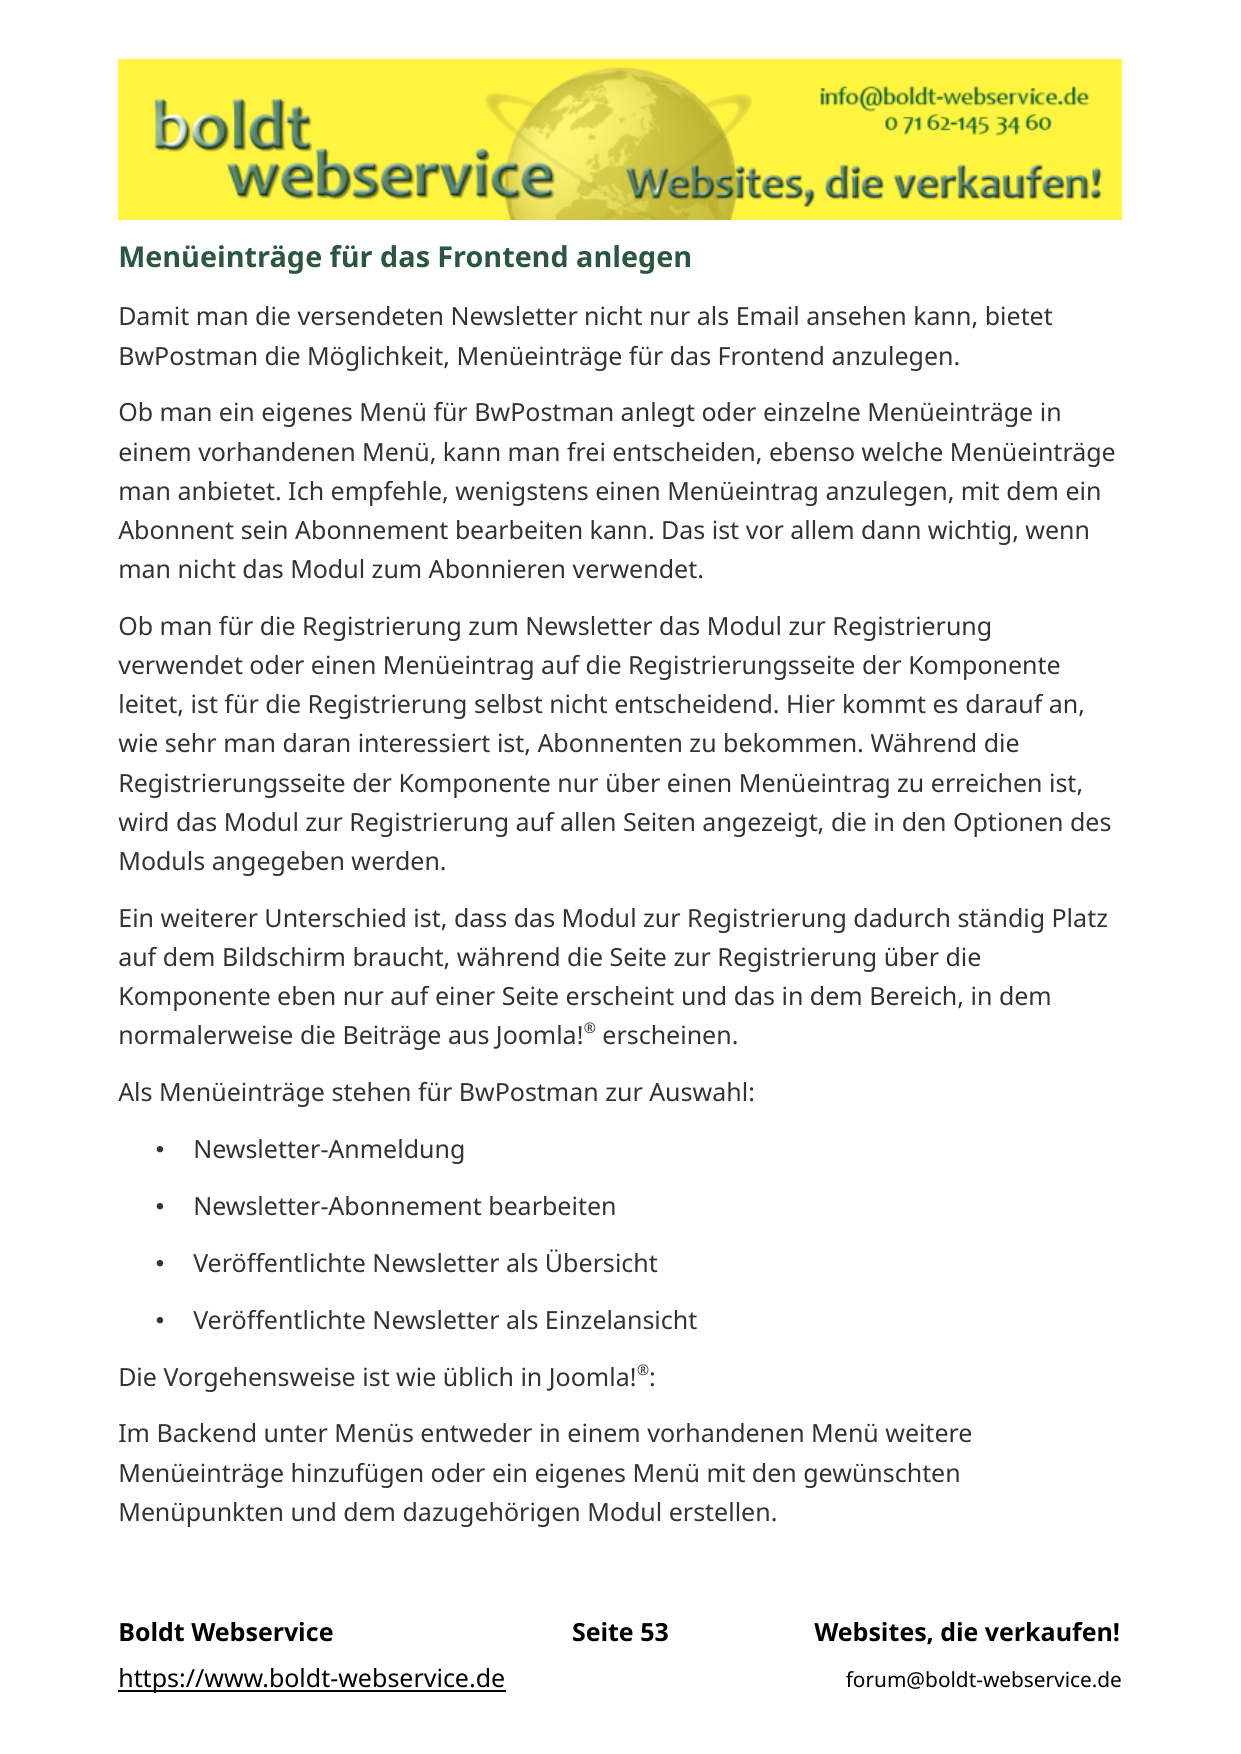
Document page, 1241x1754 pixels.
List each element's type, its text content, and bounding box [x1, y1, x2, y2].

text Ein weiterer Unterschied ist, dass das Modul zur Registrierung dadurch ständig Platz auf dem Bildschirm braucht, während die Seite zur Registrierung über die Komponente eben nur auf einer Seite erscheint und das in dem Bereich, in dem normalerweise die Beiträge aus Joomla!® erscheinen. [118, 901, 1122, 1052]
list Newsletter-Abonnement bearbeiten [156, 1189, 1122, 1223]
text Im Backend unter Menüs entweder in einem vorhandenen Menü weitere Menüeinträge hinzufügen oder ein eigenes Menü mit den gewünschten Menüpunkten und dem dazugehörigen Modul erstellen. [118, 1416, 1122, 1528]
text Ob man für die Registrierung zum Newsletter das Modul zur Registrierung verwendet oder einen Menüeintrag auf die Registrierungsseite der Komponente leitet, ist für die Registrierung selbst nicht entscheidend. Hier kommt es darauf an, wie sehr man daran interessiert ist, Abonnenten zu bekommen. Während die Registrierungsseite der Komponente nur über einen Menüeintrag zu erreichen ist, wird das Modul zur Registrierung auf allen Seiten angezeigt, die in den Optionen des Moduls angegeben werden. [118, 609, 1122, 878]
text Die Vorgehensweise ist wie üblich in Joomla!®: [118, 1359, 1122, 1393]
text Als Menüeinträge stehen für BwPostman zur Auswahl: [118, 1075, 1122, 1109]
subtitle Menüeinträge für das Frontend anlegen [118, 236, 1122, 275]
text Damit man die versendeten Newsletter nicht nur als Email ansehen kann, bietet BwPostman die Möglichkeit, Menüeinträge für das Frontend anzulegen. [118, 299, 1122, 372]
text Ob man ein eigenes Menü für BwPostman anlegt oder einzelne Menüeinträge in einem vorhandenen Menü, kann man frei entscheiden, ebenso welche Menüeinträge man anbietet. Ich empfehle, wenigstens einen Menüeintrag anzulegen, mit dem ein Abonnent sein Abonnement bearbeiten kann. Das ist vor allem dann wichtig, wenn man nicht das Modul zum Abonnieren verwendet. [118, 395, 1122, 586]
list Newsletter-Anmeldung [156, 1132, 1122, 1166]
list Veröffentlichte Newsletter als Übersicht [156, 1246, 1122, 1279]
picture [118, 59, 1123, 220]
list Veröffentlichte Newsletter als Einzelansicht [156, 1302, 1122, 1336]
